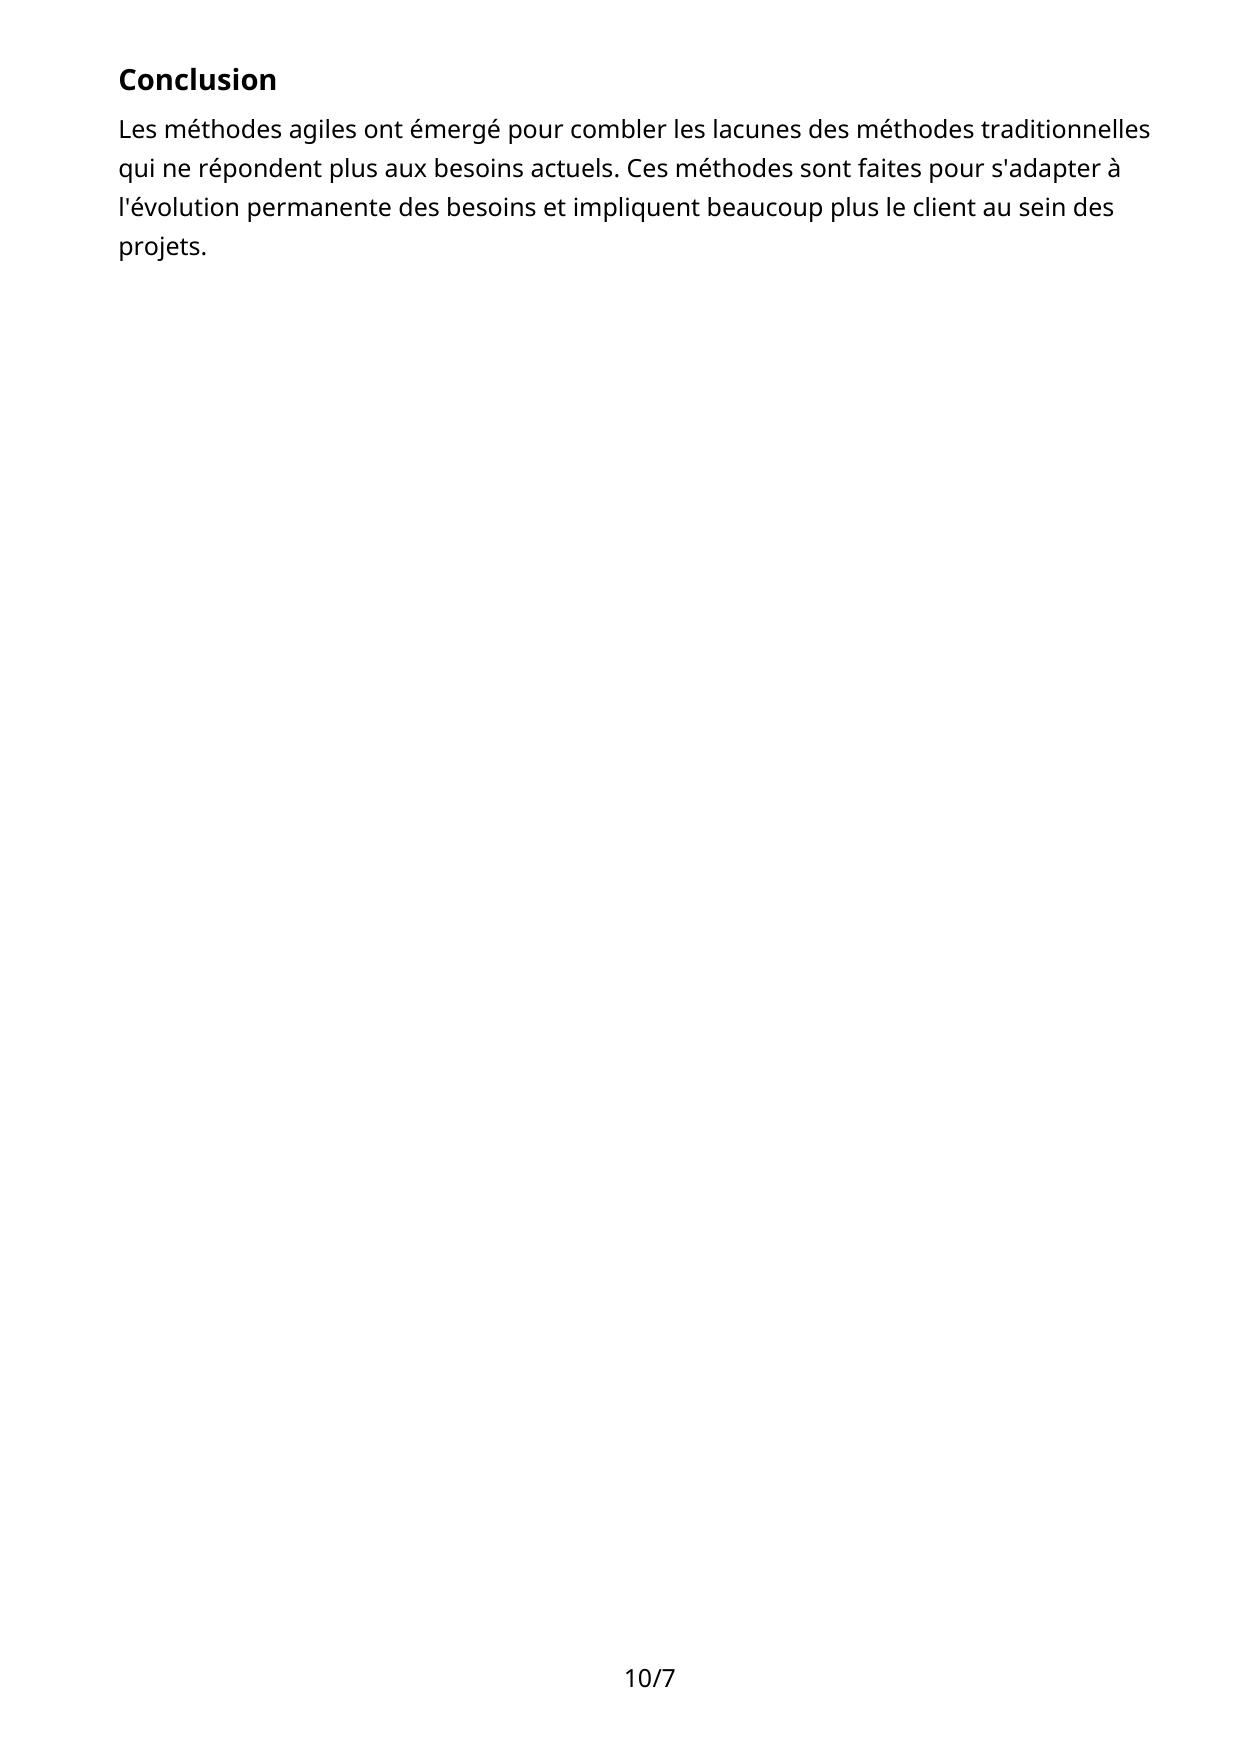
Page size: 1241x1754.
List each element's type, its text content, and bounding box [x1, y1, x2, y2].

text Les méthodes agiles ont émergé pour combler les lacunes des méthodes traditionnelles qui ne répondent plus aux besoins actuels. Ces méthodes sont faites pour s'adapter à l'évolution permanente des besoins et impliquent beaucoup plus le client au sein des projets. [118, 111, 1181, 263]
subtitle Conclusion [118, 59, 1181, 99]
